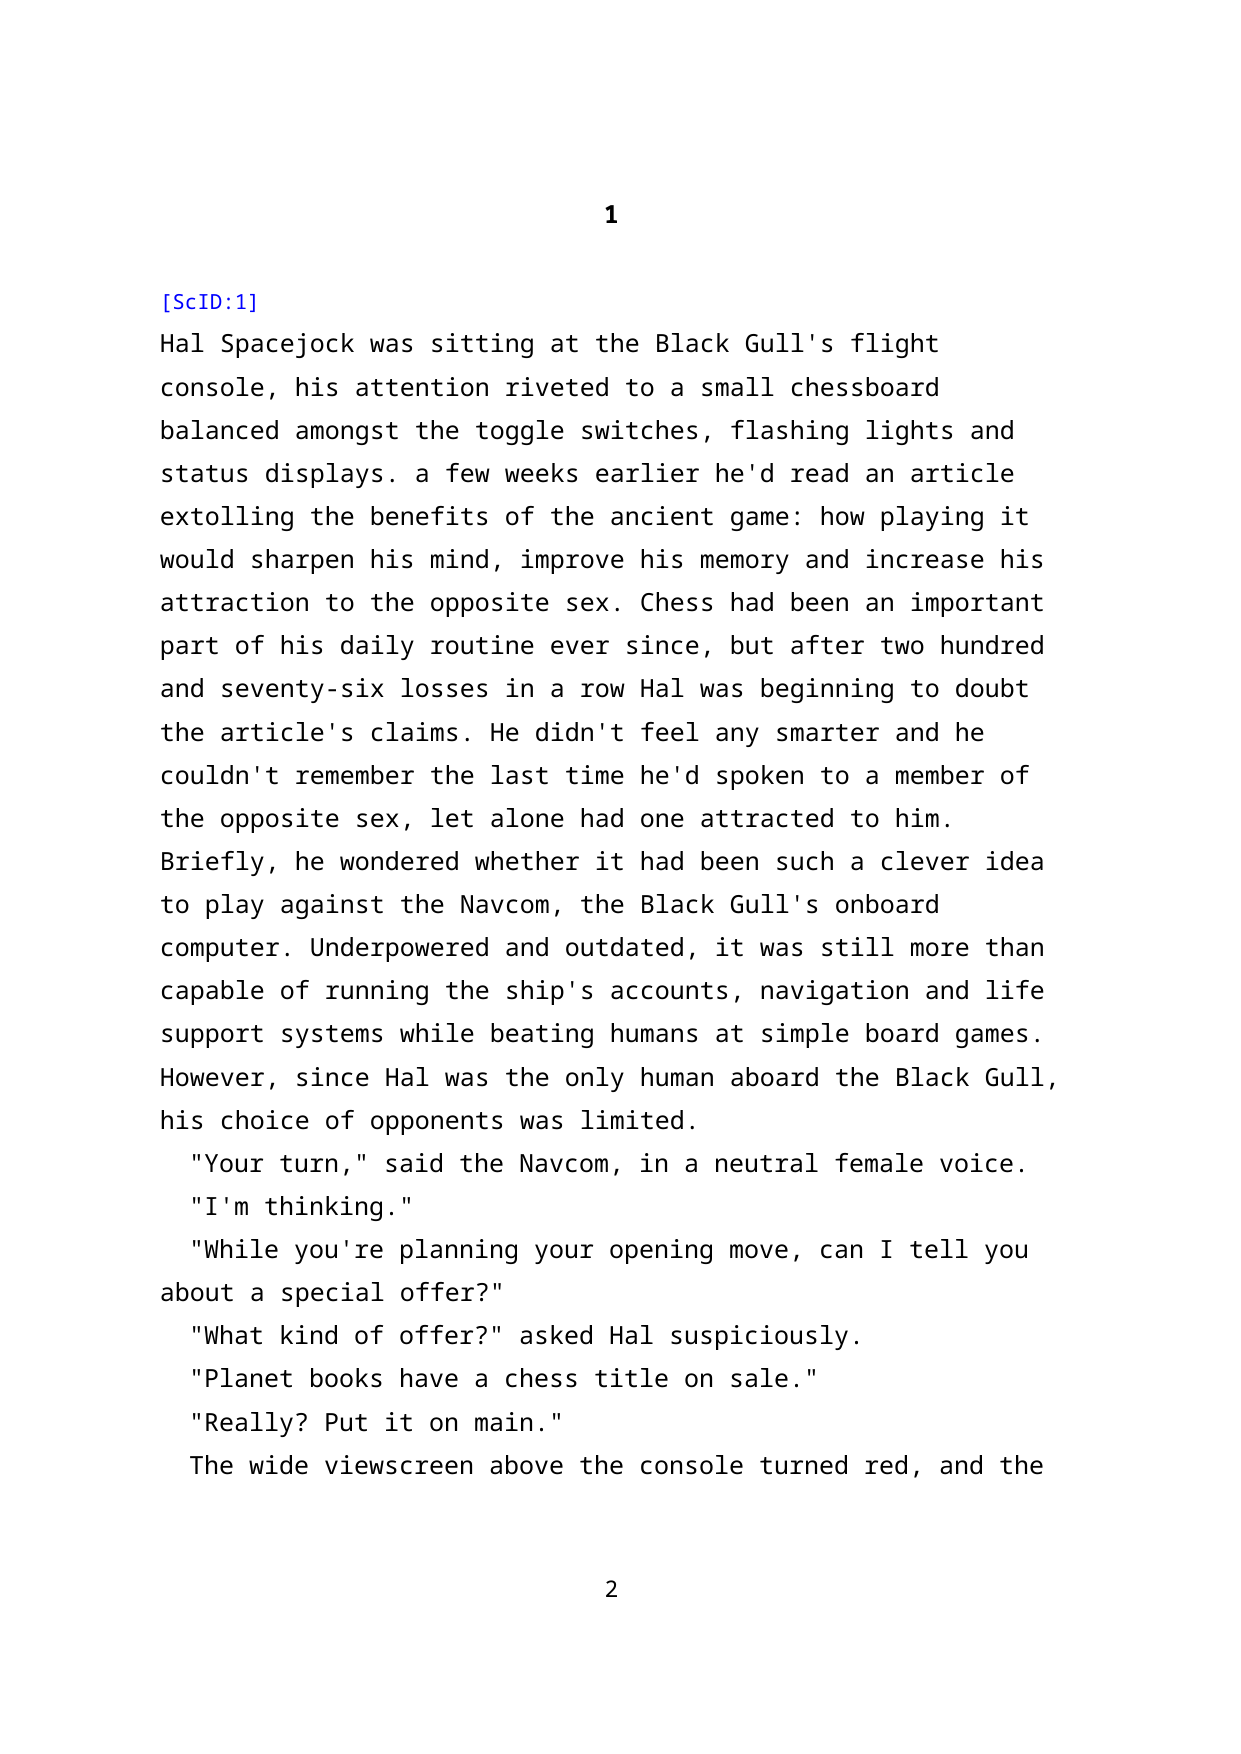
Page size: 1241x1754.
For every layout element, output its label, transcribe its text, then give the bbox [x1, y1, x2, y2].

text [ScID:1] [159, 275, 1063, 318]
text Hal Spacejock was sitting at the Black Gull's flight console, his attention riveted to a small chessboard balanced amongst the toggle switches, flashing lights and status displays. a few weeks earlier he'd read an article extolling the benefits of the ancient game: how playing it would sharpen his mind, improve his memory and increase his attraction to the opposite sex. Chess had been an important part of his daily routine ever since, but after two hundred and seventy-six losses in a row Hal was beginning to doubt the article's claims. He didn't feel any smarter and he couldn't remember the last time he'd spoken to a member of the opposite sex, let alone had one attracted to him. Briefly, he wondered whether it had been such a clever idea to play against the Navcom, the Black Gull's onboard computer. Underpowered and outdated, it was still more than capable of running the ship's accounts, navigation and life support systems while beating humans at simple board games. However, since Hal was the only human aboard the Black Gull, his choice of opponents was limited. [159, 318, 1063, 1138]
text "What kind of offer?" asked Hal suspiciously. [159, 1310, 1063, 1353]
text "While you're planning your opening move, can I tell you about a special offer?" [159, 1224, 1063, 1310]
text "Your turn," said the Navcom, in a neutral female voice. [159, 1138, 1063, 1181]
subtitle 1 [159, 189, 1063, 232]
text "Really? Put it on main." [159, 1396, 1063, 1439]
text The wide viewscreen above the console turned red, and the [159, 1439, 1063, 1483]
text "Planet books have a chess title on sale." [159, 1353, 1063, 1396]
text "I'm thinking." [159, 1181, 1063, 1224]
